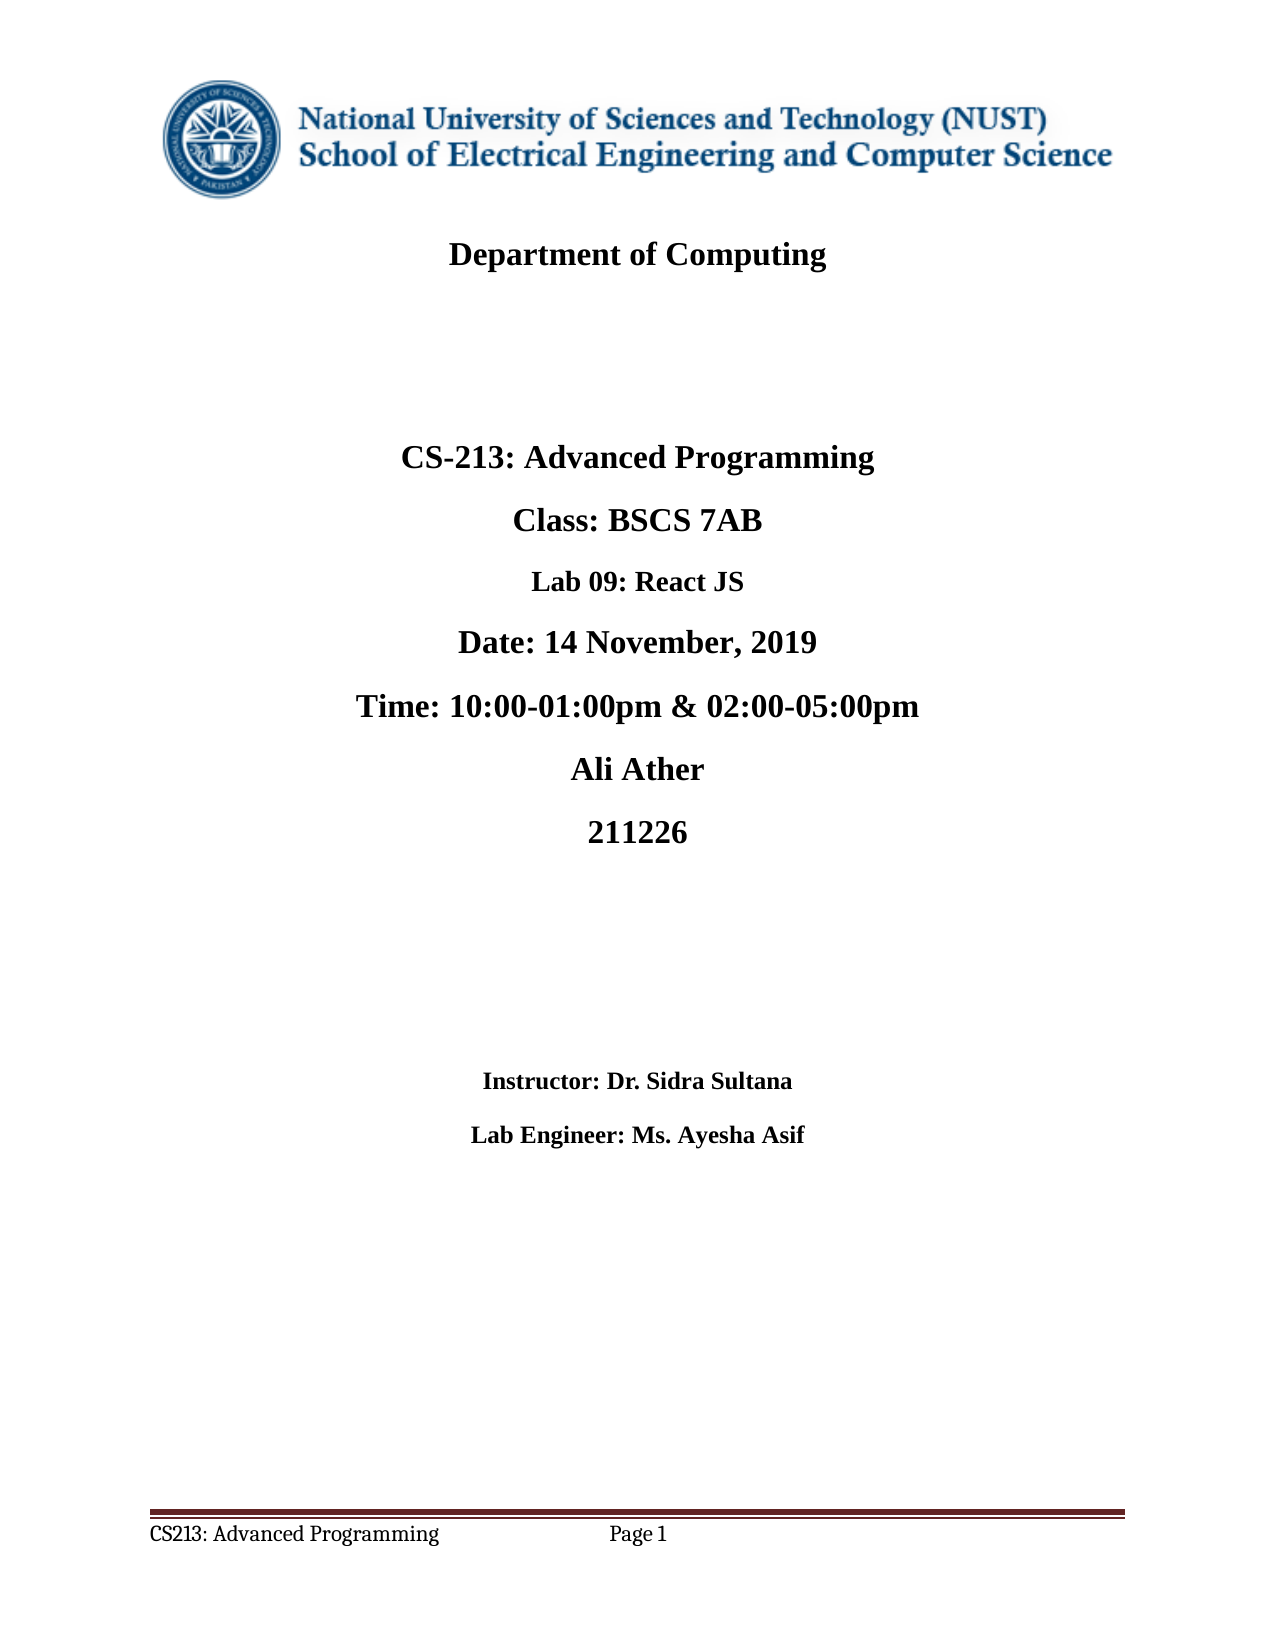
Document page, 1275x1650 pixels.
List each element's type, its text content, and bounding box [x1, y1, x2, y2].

subtitle Department of Computing [150, 234, 1125, 311]
text Class: BSCS 7AB [150, 501, 1125, 539]
subtitle Instructor: Dr. Sidra Sultana [150, 1066, 1125, 1095]
text Date: 14 November, 2019 [150, 623, 1125, 661]
text CS-213: Advanced Programming [150, 437, 1125, 476]
text Ali Ather [150, 749, 1125, 788]
text 211226 [150, 813, 1125, 851]
picture [150, 75, 1125, 210]
text Lab Engineer: Ms. Ayesha Asif [150, 1120, 1125, 1148]
text Time: 10:00-01:00pm & 02:00-05:00pm [150, 686, 1125, 724]
subtitle Lab 09: React JS [150, 564, 1125, 598]
